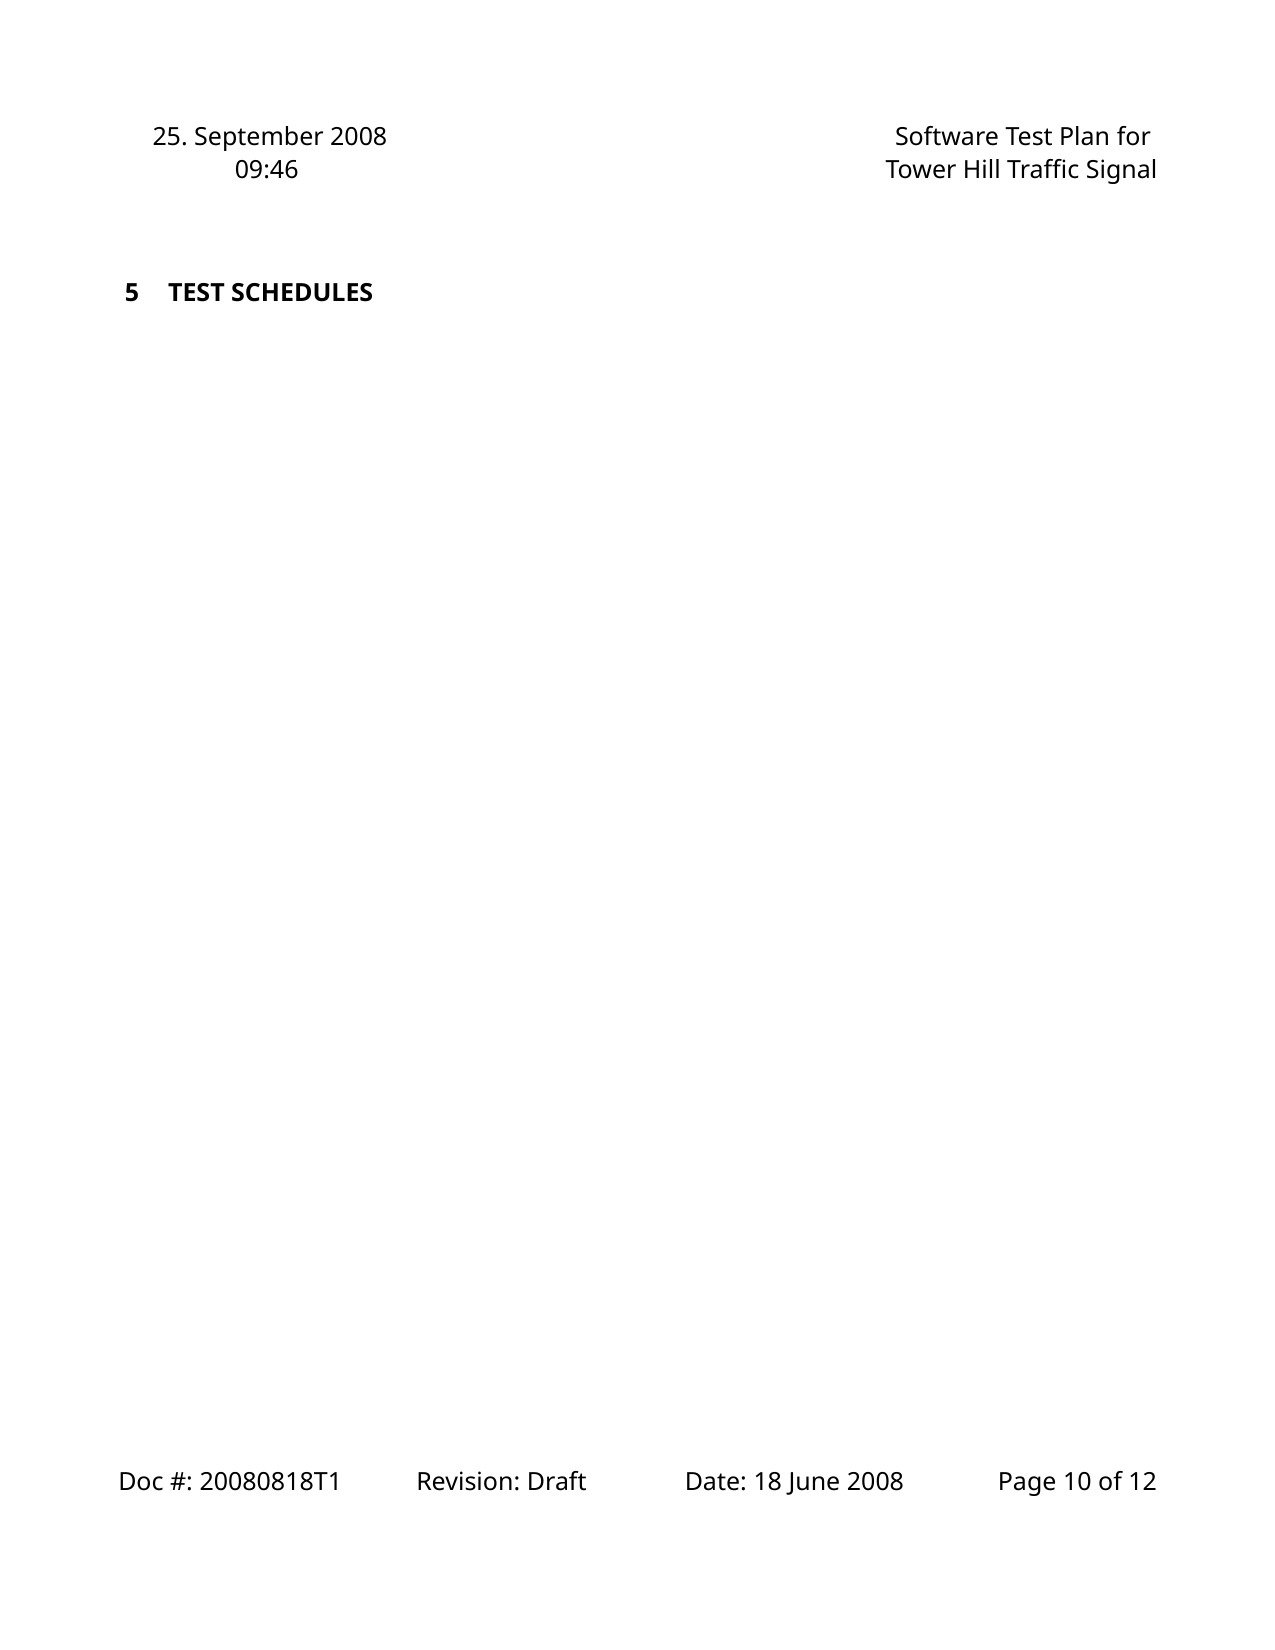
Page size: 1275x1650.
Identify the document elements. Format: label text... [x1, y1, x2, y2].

subtitle Test Schedules [118, 275, 1157, 309]
